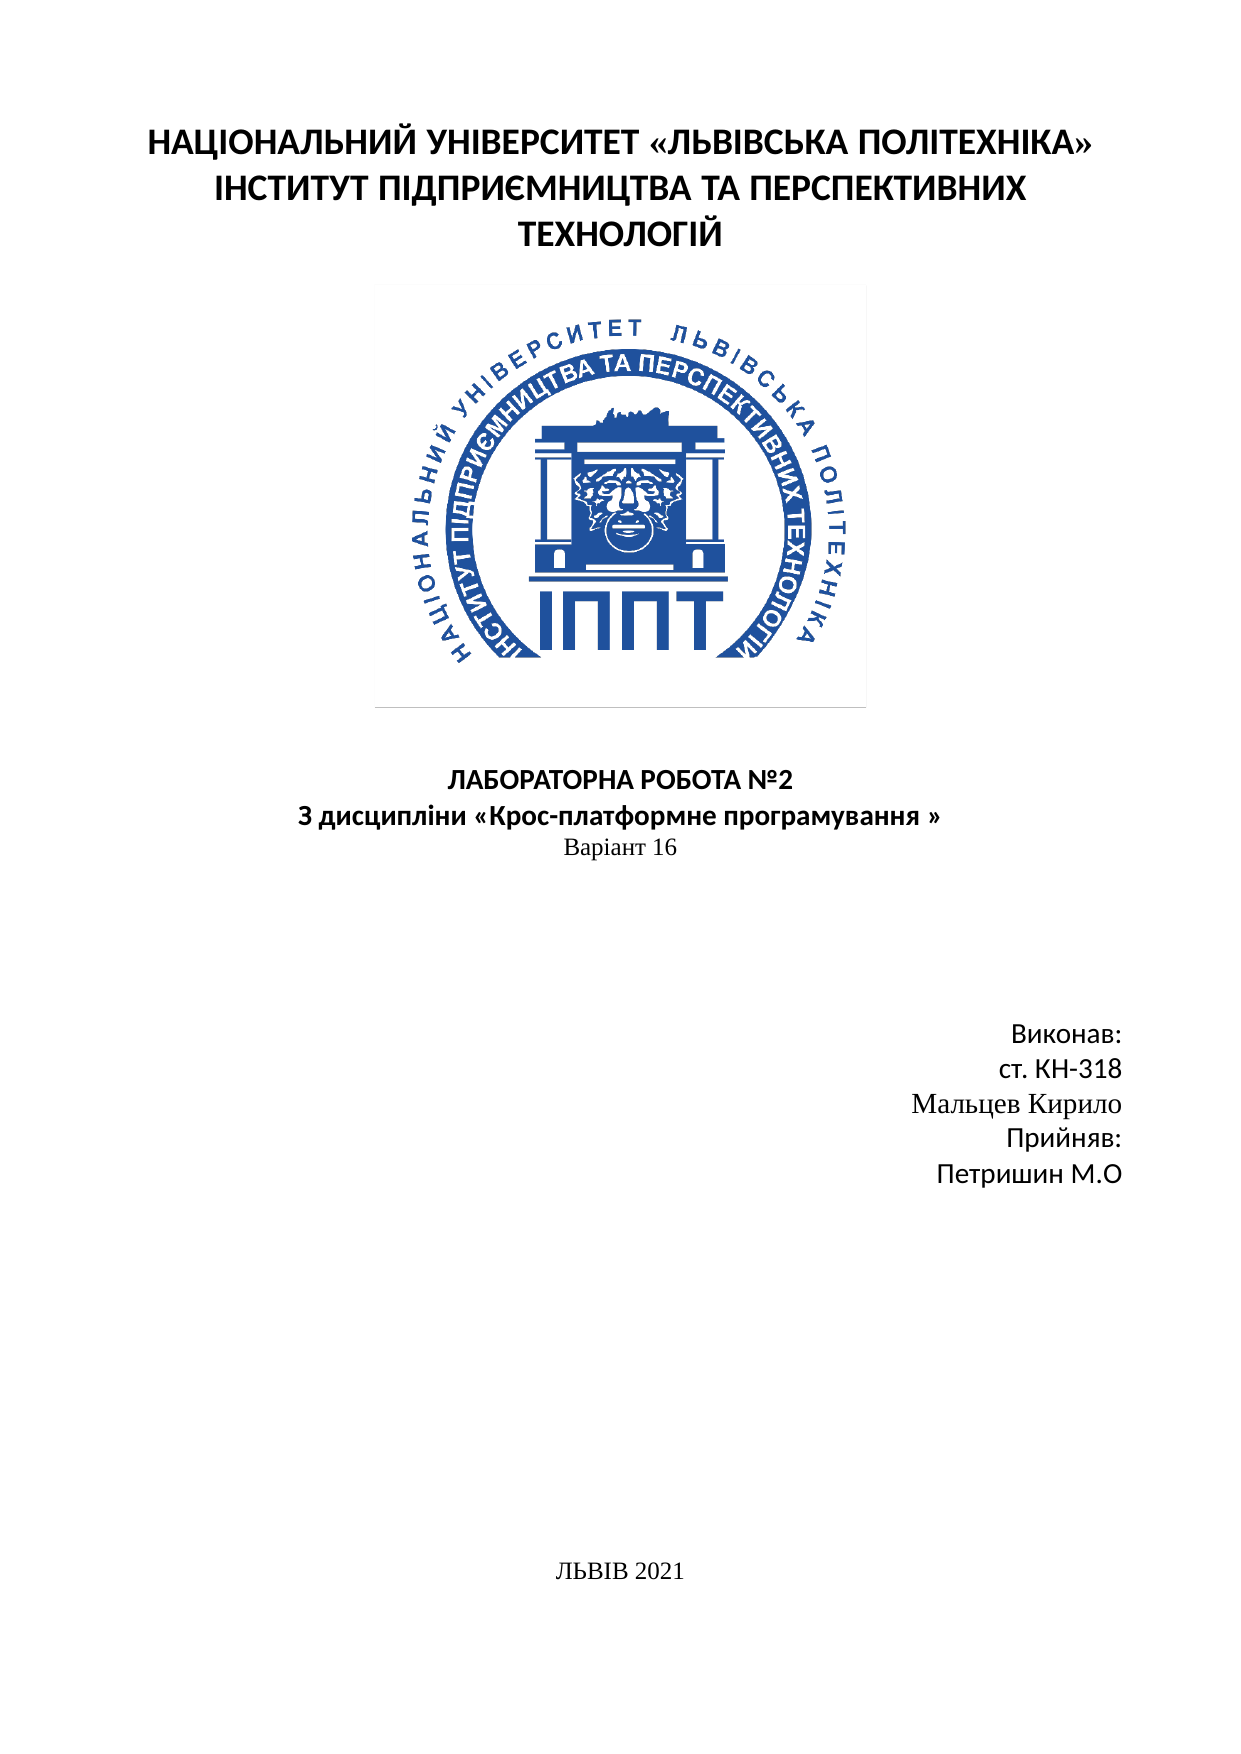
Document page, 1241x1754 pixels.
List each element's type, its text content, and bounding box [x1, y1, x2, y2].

subtitle З дисципліни «Крос-платформне програмування » [118, 797, 1122, 832]
subtitle ЛАБОРАТОРНА РОБОТА №2 [118, 761, 1122, 797]
text Мальцев Кирило [118, 1086, 1122, 1119]
text НАЦІОНАЛЬНИЙ УНІВЕРСИТЕТ «ЛЬВІВСЬКА ПОЛІТЕХНІКА» [118, 118, 1122, 164]
text ІНСТИТУТ ПІДПРИЄМНИЦТВА ТА ПЕРСПЕКТИВНИХ ТЕХНОЛОГІЙ [118, 164, 1122, 256]
text Виконав: ст. КН-318 [118, 1015, 1122, 1086]
text Петришин М.О [118, 1155, 1122, 1191]
text Варіант 16 [118, 832, 1122, 918]
text ЛЬВІВ 2021 [118, 1556, 1122, 1585]
picture [374, 284, 867, 708]
text Прийняв: [118, 1119, 1122, 1155]
